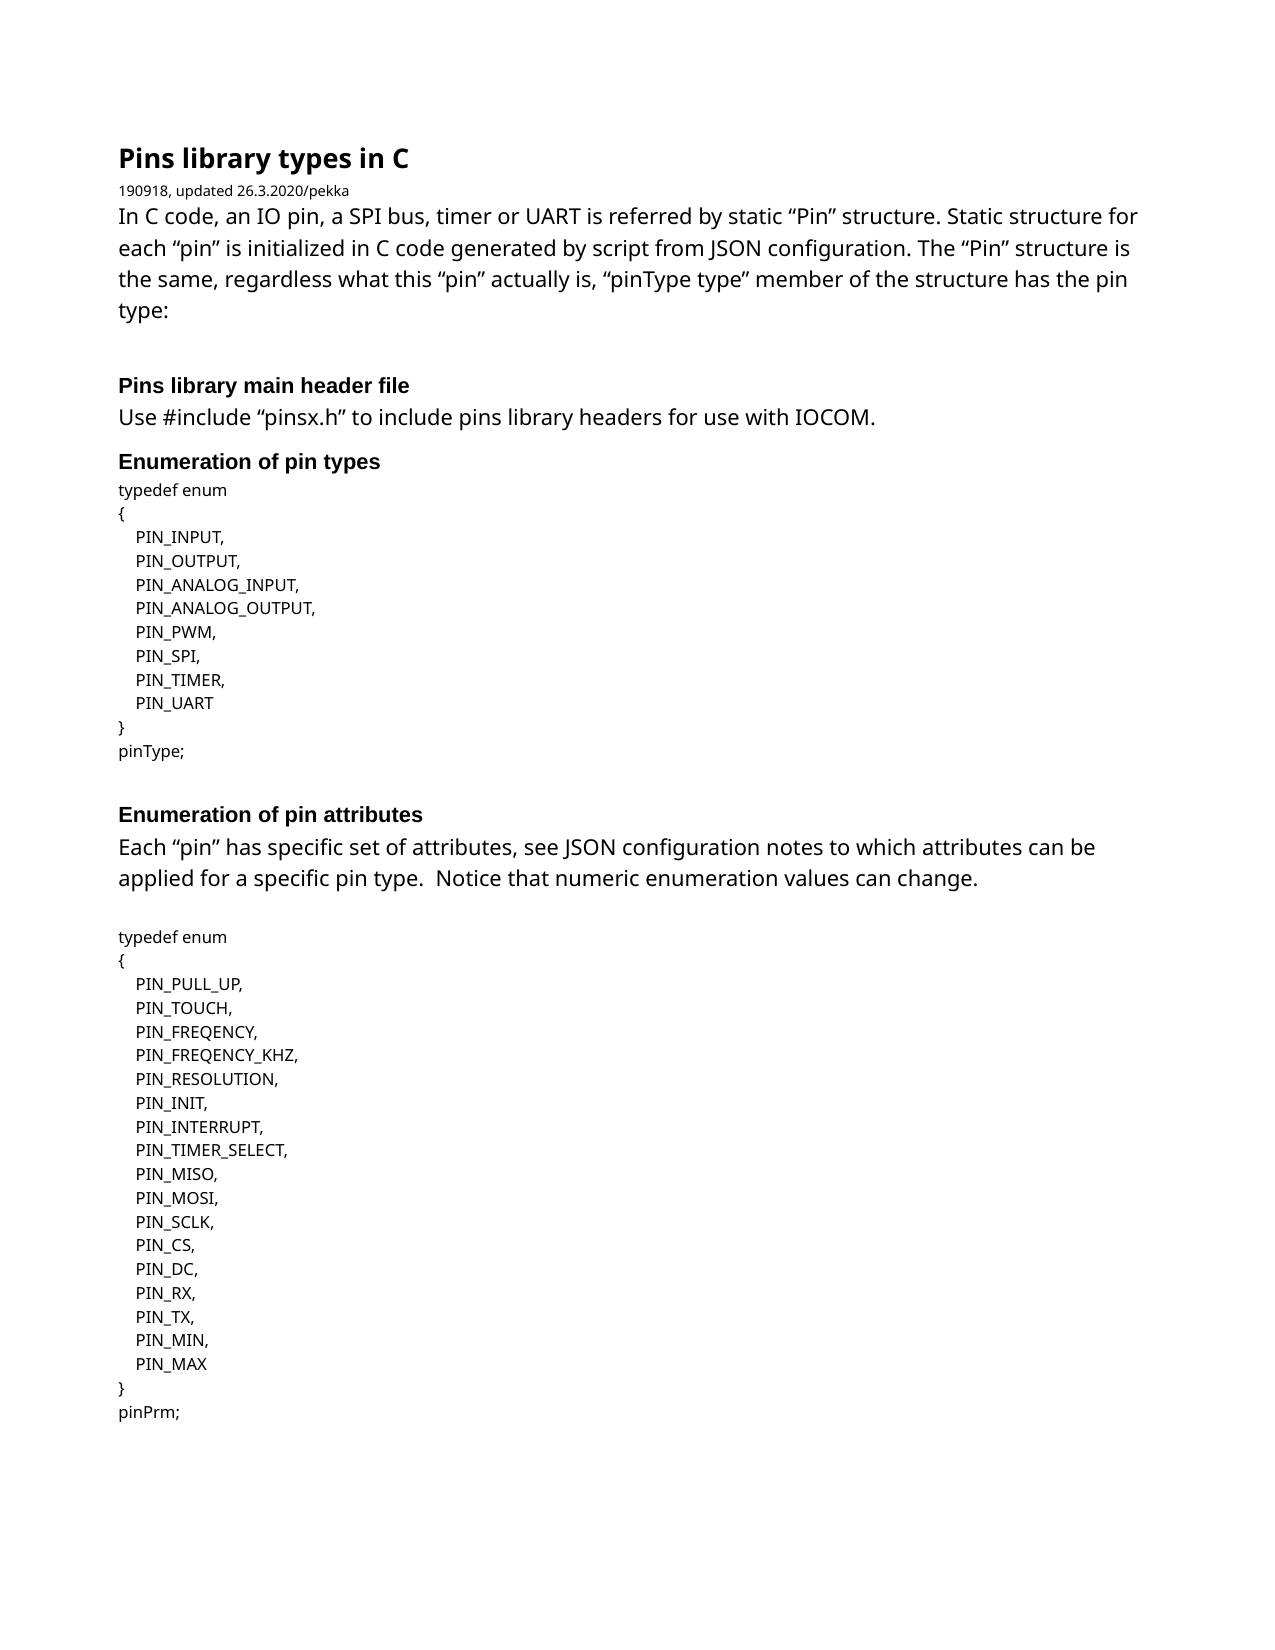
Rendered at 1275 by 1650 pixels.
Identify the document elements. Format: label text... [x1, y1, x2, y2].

text Each “pin” has specific set of attributes, see JSON configuration notes to which attributes can be applied for a specific pin type. Notice that numeric enumeration values can change. [118, 832, 1157, 893]
text typedef enum [118, 925, 1157, 948]
text } [118, 1377, 1157, 1399]
text PIN_TIMER_SELECT, [118, 1139, 1157, 1162]
text PIN_ANALOG_INPUT, [118, 573, 1157, 596]
text PIN_FREQENCY, [118, 1020, 1157, 1043]
text PIN_TOUCH, [118, 997, 1157, 1019]
text PIN_PULL_UP, [118, 973, 1157, 996]
subtitle Pins library types in C [118, 139, 1157, 176]
text PIN_RX, [118, 1282, 1157, 1304]
text pinPrm; [118, 1400, 1157, 1423]
text typedef enum [118, 478, 1157, 501]
text PIN_MOSI, [118, 1187, 1157, 1209]
text pinType; [118, 739, 1157, 762]
text PIN_FREQENCY_KHZ, [118, 1044, 1157, 1067]
text { [118, 502, 1157, 525]
text PIN_TIMER, [118, 668, 1157, 691]
text PIN_ANALOG_OUTPUT, [118, 597, 1157, 620]
text PIN_UART [118, 692, 1157, 715]
text PIN_SPI, [118, 644, 1157, 667]
text PIN_SCLK, [118, 1210, 1157, 1233]
text Use #include “pinsx.h” to include pins library headers for use with IOCOM. [118, 402, 1157, 432]
subtitle Enumeration of pin types [118, 448, 1157, 474]
text PIN_INPUT, [118, 526, 1157, 548]
text PIN_INTERRUPT, [118, 1115, 1157, 1138]
text { [118, 949, 1157, 972]
text 190918, updated 26.3.2020/pekka [118, 181, 1157, 200]
text PIN_OUTPUT, [118, 549, 1157, 572]
text PIN_MIN, [118, 1329, 1157, 1352]
text PIN_TX, [118, 1305, 1157, 1328]
text PIN_INIT, [118, 1092, 1157, 1114]
text PIN_MISO, [118, 1163, 1157, 1186]
text PIN_RESOLUTION, [118, 1068, 1157, 1091]
text PIN_CS, [118, 1234, 1157, 1257]
text PIN_MAX [118, 1353, 1157, 1376]
subtitle Enumeration of pin attributes [118, 802, 1157, 827]
subtitle Pins library main header file [118, 373, 1157, 398]
text PIN_PWM, [118, 621, 1157, 643]
text In C code, an IO pin, a SPI bus, timer or UART is referred by static “Pin” structure. Static structure for each “pin” is initialized in C code generated by script from JSON configuration. The “Pin” structure is the same, regardless what this “pin” actually is, “pinType type” member of the structure has the pin type: [118, 201, 1157, 325]
text PIN_DC, [118, 1258, 1157, 1281]
text } [118, 716, 1157, 738]
